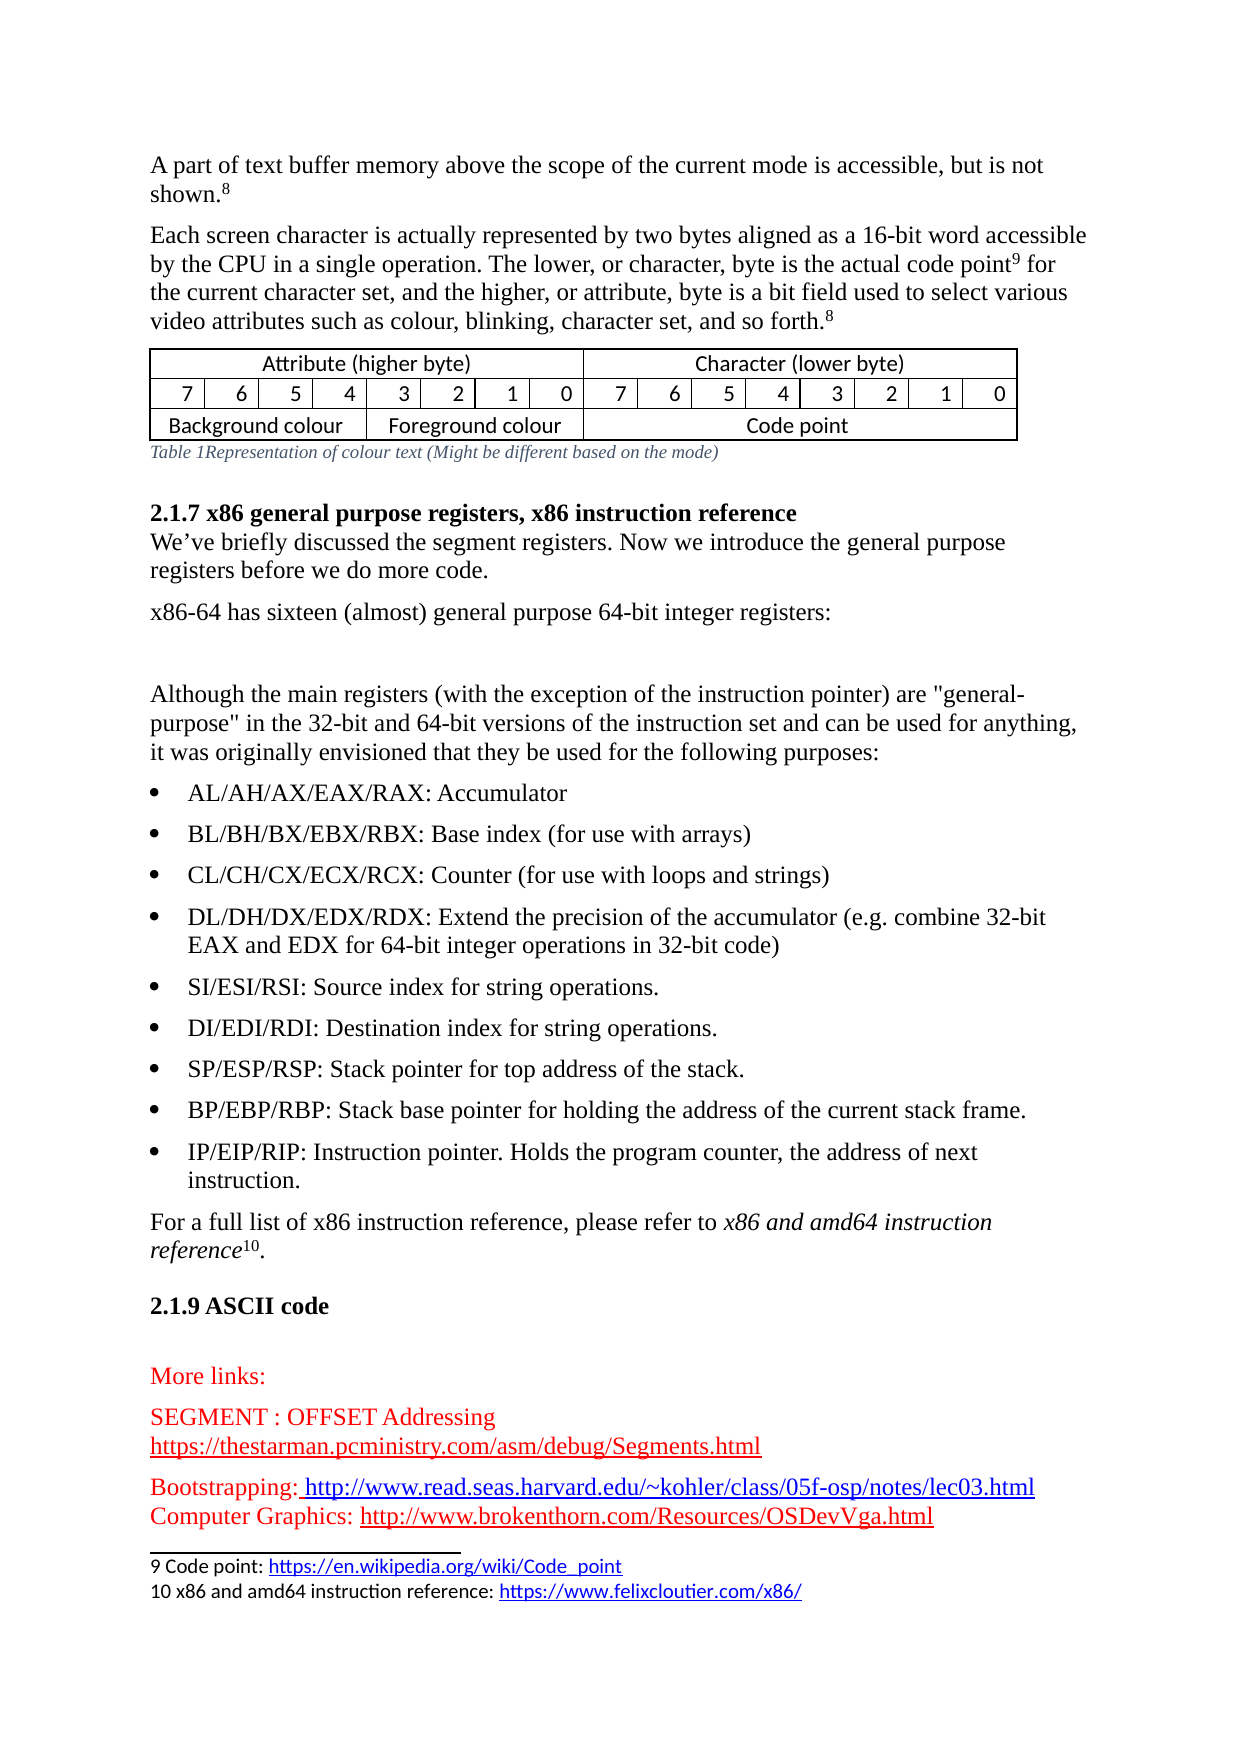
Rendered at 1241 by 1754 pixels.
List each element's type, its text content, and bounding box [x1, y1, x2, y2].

table_cell Background colour [151, 409, 366, 439]
text For a full list of x86 instruction reference, please refer to x86 and amd64 instruction reference. [150, 1207, 1090, 1264]
table_cell 4 [746, 379, 799, 408]
text We’ve briefly discussed the segment registers. Now we introduce the general purpose registers before we do more code. [150, 527, 1090, 584]
table_cell 0 [530, 379, 583, 408]
list BL/BH/BX/EBX/RBX: Base index (for use with arrays) [150, 819, 1090, 848]
table_cell 1 [476, 379, 529, 408]
table_cell 6 [638, 379, 691, 408]
list IP/EIP/RIP: Instruction pointer. Holds the program counter, the address of next instruction. [150, 1137, 1090, 1194]
text x86 and amd64 instruction reference: https://www.felixcloutier.com/x86/ [150, 1578, 1090, 1604]
table_cell 5 [259, 379, 312, 408]
text Computer Graphics: http://www.brokenthorn.com/Resources/OSDevVga.html [150, 1501, 1090, 1530]
list AL/AH/AX/EAX/RAX: Accumulator [150, 778, 1090, 807]
text Bootstrapping: http://www.read.seas.harvard.edu/~kohler/class/05f-osp/notes/lec03.html [150, 1472, 1090, 1501]
table_header Character (lower byte) [584, 350, 1016, 378]
list SP/ESP/RSP: Stack pointer for top address of the stack. [150, 1054, 1090, 1083]
table_cell 6 [205, 379, 258, 408]
text More links: [150, 1361, 1090, 1390]
subtitle 2.1.7 x86 general purpose registers, x86 instruction reference [150, 498, 1090, 527]
table_cell 2 [421, 379, 474, 408]
list SI/ESI/RSI: Source index for string operations. [150, 972, 1090, 1000]
list BP/EBP/RBP: Stack base pointer for holding the address of the current stack frame. [150, 1095, 1090, 1124]
list CL/CH/CX/ECX/RCX: Counter (for use with loops and strings) [150, 860, 1090, 889]
table_header Attribute (higher byte) [151, 350, 583, 378]
table_cell 5 [692, 379, 745, 408]
subtitle 2.1.9 ASCII code [150, 1291, 1090, 1320]
text x86-64 has sixteen (almost) general purpose 64-bit integer registers: [150, 597, 1090, 625]
table_cell Foreground colour [367, 409, 583, 439]
text Each screen character is actually represented by two bytes aligned as a 16-bit word accessible by the CPU in a single operation. The lower, or character, byte is the actual code point for the current character set, and the higher, or attribute, byte is a bit field used to select various video attributes such as colour, blinking, character set, and so forth.8 [150, 220, 1090, 335]
table_cell 3 [367, 379, 420, 408]
table_cell 7 [151, 379, 204, 408]
list DL/DH/DX/EDX/RDX: Extend the precision of the accumulator (e.g. combine 32-bit EAX and EDX for 64-bit integer operations in 32-bit code) [150, 902, 1090, 959]
table_cell 4 [313, 379, 366, 408]
text Table 1Representation of colour text (Might be different based on the mode) [150, 441, 1090, 462]
table_cell 2 [855, 379, 908, 408]
list DI/EDI/RDI: Destination index for string operations. [150, 1013, 1090, 1042]
table_cell 1 [909, 379, 962, 408]
table_cell 7 [584, 379, 637, 408]
table_cell Code point [584, 409, 1016, 439]
text SEGMENT : OFFSET Addressing https://thestarman.pcministry.com/asm/debug/Segments.html [150, 1402, 1090, 1460]
table_cell 0 [963, 379, 1016, 408]
text Although the main registers (with the exception of the instruction pointer) are "general-purpose" in the 32-bit and 64-bit versions of the instruction set and can be used for anything, it was originally envisioned that they be used for the following purposes: [150, 679, 1090, 765]
table_cell 3 [801, 379, 854, 408]
text A part of text buffer memory above the scope of the current mode is accessible, but is not shown.8 [150, 150, 1090, 207]
text Code point: https://en.wikipedia.org/wiki/Code_point [150, 1553, 1090, 1578]
